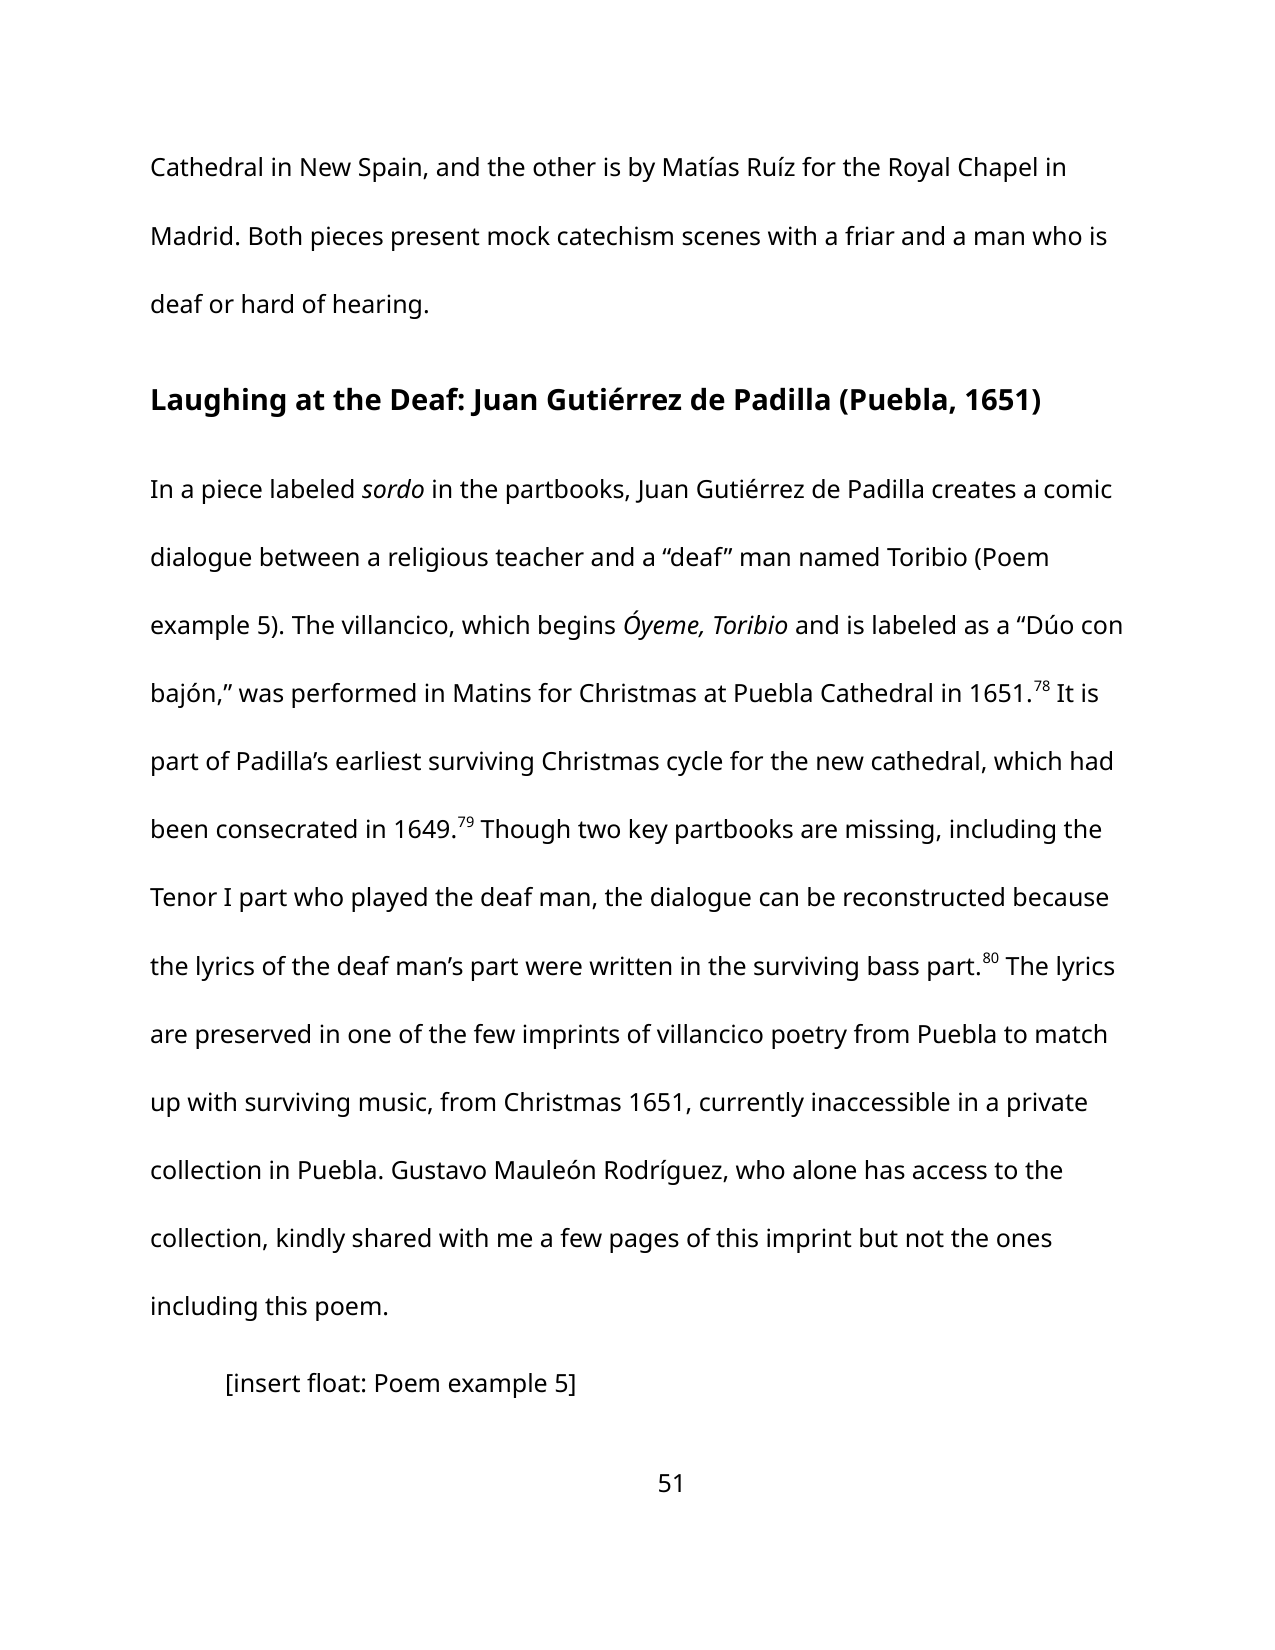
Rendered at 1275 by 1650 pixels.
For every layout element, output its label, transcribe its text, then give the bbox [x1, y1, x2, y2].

subtitle Laughing at the Deaf: Juan Gutiérrez de Padilla (Puebla, 1651) [150, 379, 1125, 419]
text Cathedral in New Spain, and the other is by Matías Ruíz for the Royal Chapel in Madrid. Both pieces present mock catechism scenes with a friar and a man who is deaf or hard of hearing. [150, 150, 1125, 320]
text [insert float: Poem example 5] [150, 1366, 1125, 1400]
text In a piece labeled sordo in the partbooks, Juan Gutiérrez de Padilla creates a comic dialogue between a religious teacher and a “deaf” man named Toribio (Poem example 5). The villancico, which begins Óyeme, Toribio and is labeled as a “Dúo con bajón,” was performed in Matins for Christmas at Puebla Cathedral in 1651. It is part of Padilla’s earliest surviving Christmas cycle for the new cathedral, which had been consecrated in 1649. Though two key partbooks are missing, including the Tenor I part who played the deaf man, the dialogue can be reconstructed because the lyrics of the deaf man’s part were written in the surviving bass part. The lyrics are preserved in one of the few imprints of villancico poetry from Puebla to match up with surviving music, from Christmas 1651, currently inaccessible in a private collection in Puebla. Gustavo Mauleón Rodríguez, who alone has access to the collection, kindly shared with me a few pages of this imprint but not the ones including this poem. [150, 471, 1125, 1323]
